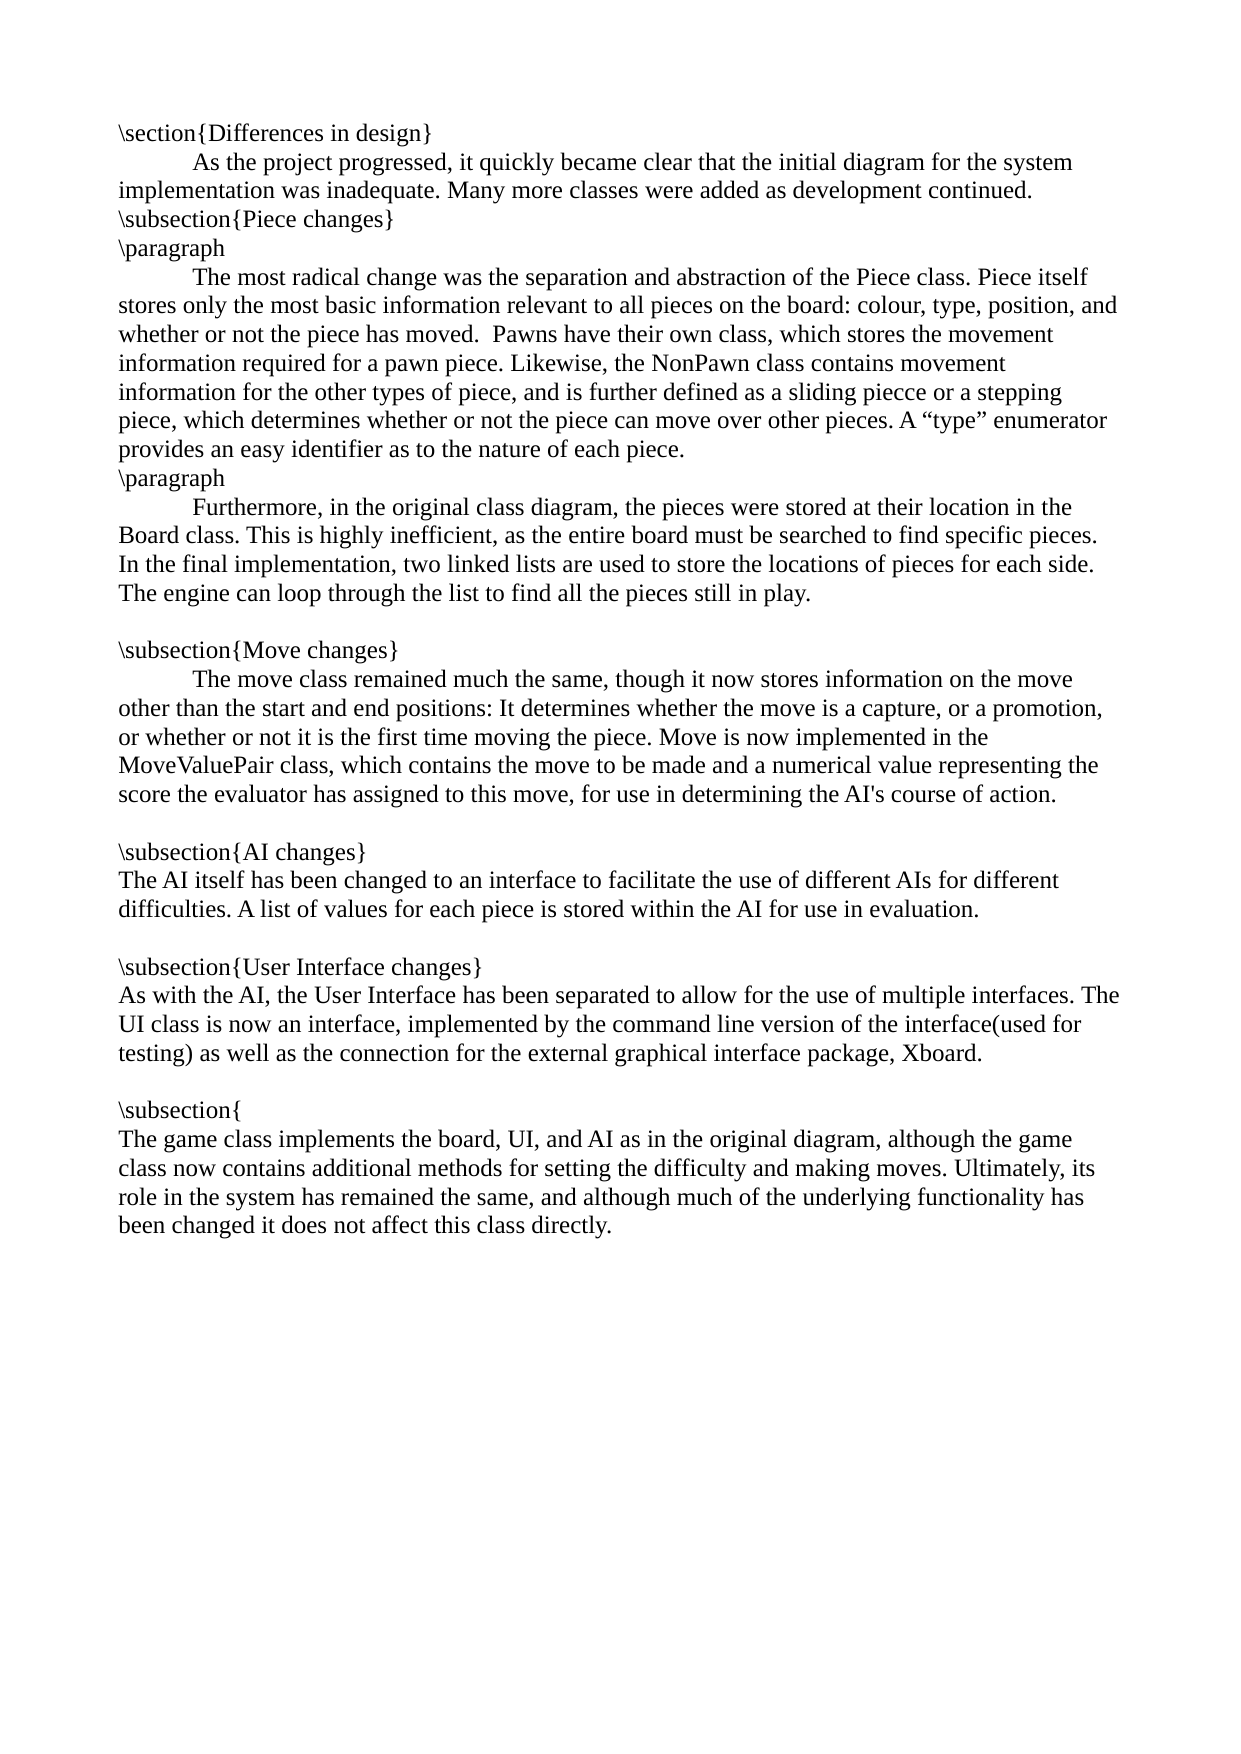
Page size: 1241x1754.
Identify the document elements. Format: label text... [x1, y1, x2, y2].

text \subsection{ [118, 1096, 1122, 1124]
text The move class remained much the same, though it now stores information on the move other than the start and end positions: It determines whether the move is a capture, or a promotion, or whether or not it is the first time moving the piece. Move is now implemented in the MoveValuePair class, which contains the move to be made and a numerical value representing the score the evaluator has assigned to this move, for use in determining the AI's course of action. [118, 664, 1122, 808]
text Furthermore, in the original class diagram, the pieces were stored at their location in the Board class. This is highly inefficient, as the entire board must be searched to find specific pieces. In the final implementation, two linked lists are used to store the locations of pieces for each side. The engine can loop through the list to find all the pieces still in play. [118, 492, 1122, 607]
text \paragraph [118, 463, 1122, 492]
text \section{Differences in design} [118, 118, 1122, 147]
text As with the AI, the User Interface has been separated to allow for the use of multiple interfaces. The UI class is now an interface, implemented by the command line version of the interface(used for testing) as well as the connection for the external graphical interface package, Xboard. [118, 981, 1122, 1067]
text The most radical change was the separation and abstraction of the Piece class. Piece itself stores only the most basic information relevant to all pieces on the board: colour, type, position, and whether or not the piece has moved. Pawns have their own class, which stores the movement information required for a pawn piece. Likewise, the NonPawn class contains movement information for the other types of piece, and is further defined as a sliding piecce or a stepping piece, which determines whether or not the piece can move over other pieces. A “type” enumerator provides an easy identifier as to the nature of each piece. [118, 262, 1122, 463]
text The game class implements the board, UI, and AI as in the original diagram, although the game class now contains additional methods for setting the difficulty and making moves. Ultimately, its role in the system has remained the same, and although much of the underlying functionality has been changed it does not affect this class directly. [118, 1124, 1122, 1239]
text The AI itself has been changed to an interface to facilitate the use of different AIs for different difficulties. A list of values for each piece is stored within the AI for use in evaluation. [118, 866, 1122, 923]
text As the project progressed, it quickly became clear that the initial diagram for the system implementation was inadequate. Many more classes were added as development continued. [118, 147, 1122, 204]
text \subsection{Move changes} [118, 636, 1122, 664]
text \subsection{Piece changes} [118, 204, 1122, 233]
text \subsection{User Interface changes} [118, 952, 1122, 981]
text \paragraph [118, 233, 1122, 262]
text \subsection{AI changes} [118, 837, 1122, 866]
